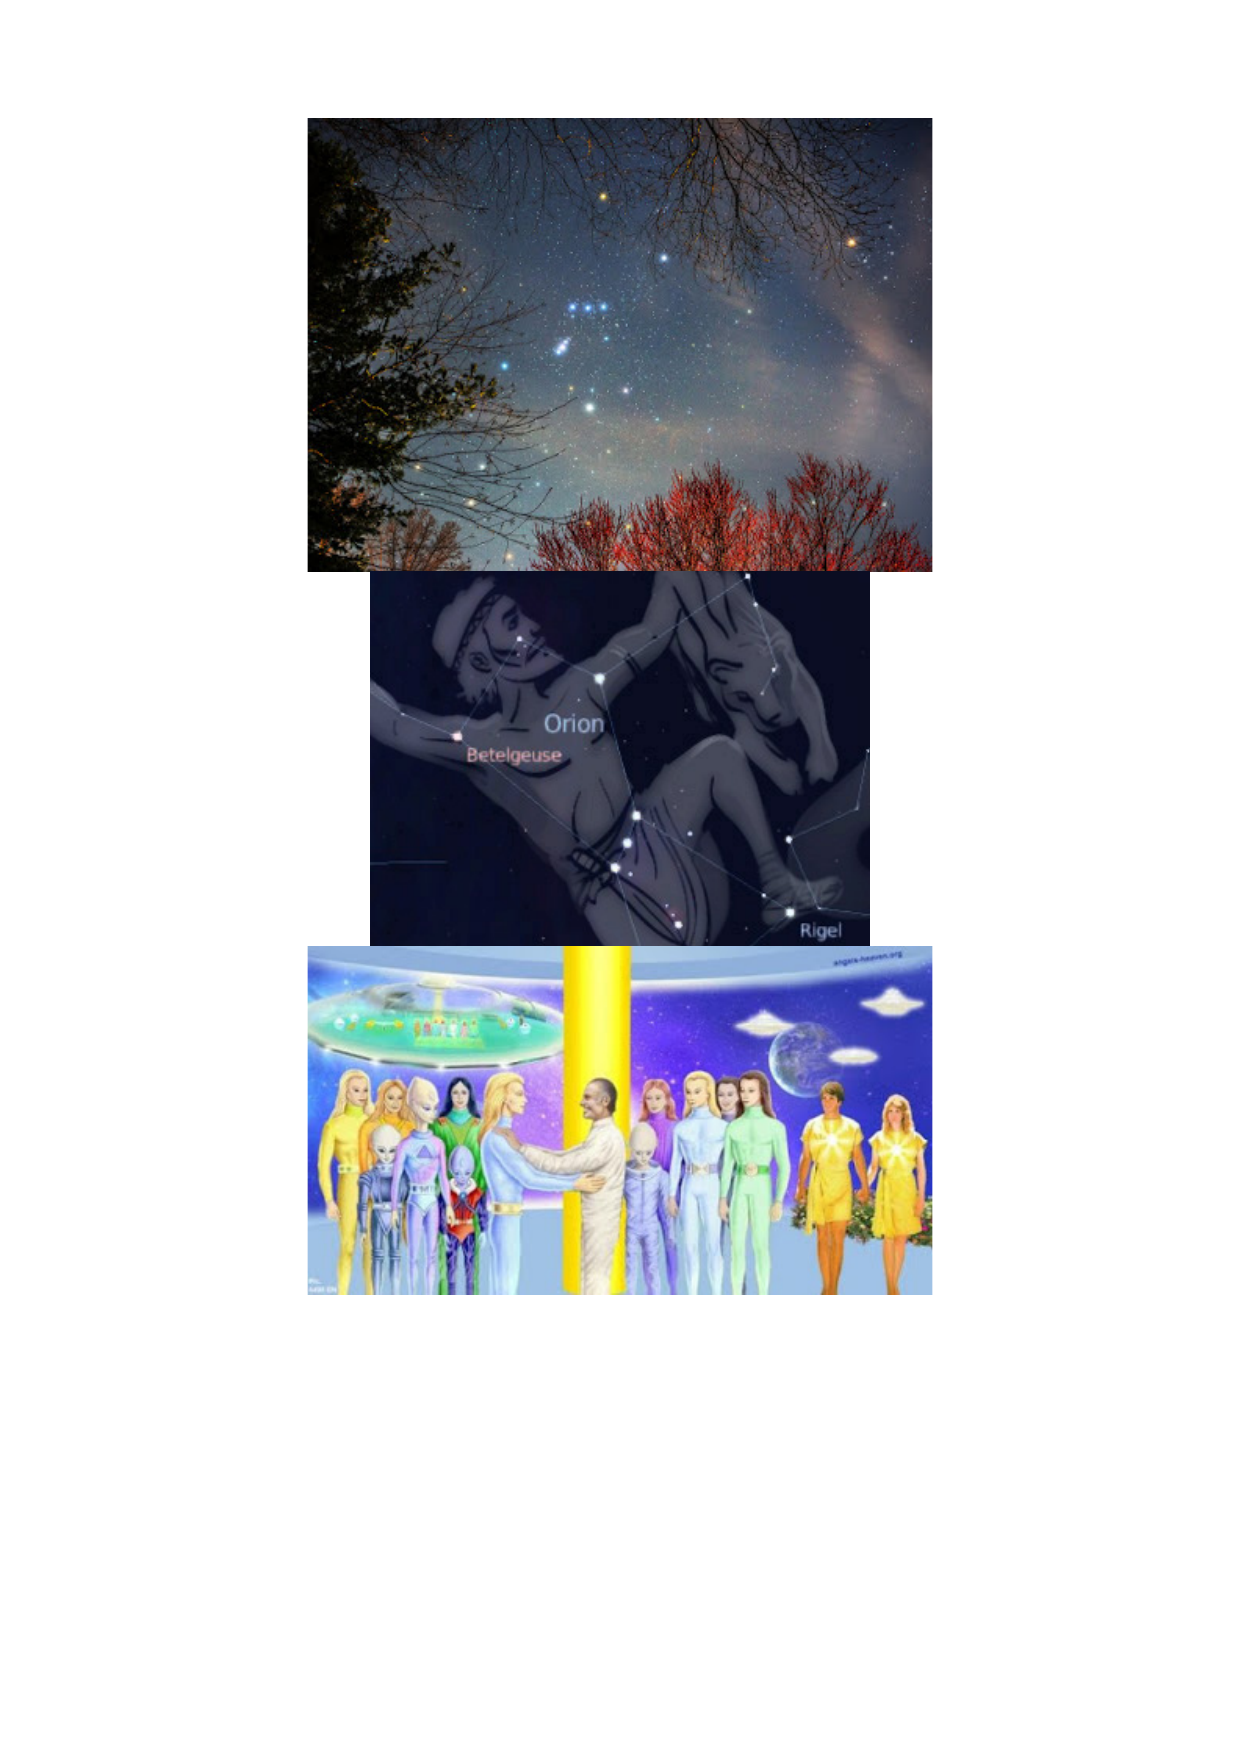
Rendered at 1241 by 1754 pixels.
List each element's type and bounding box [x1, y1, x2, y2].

picture [307, 118, 933, 1295]
